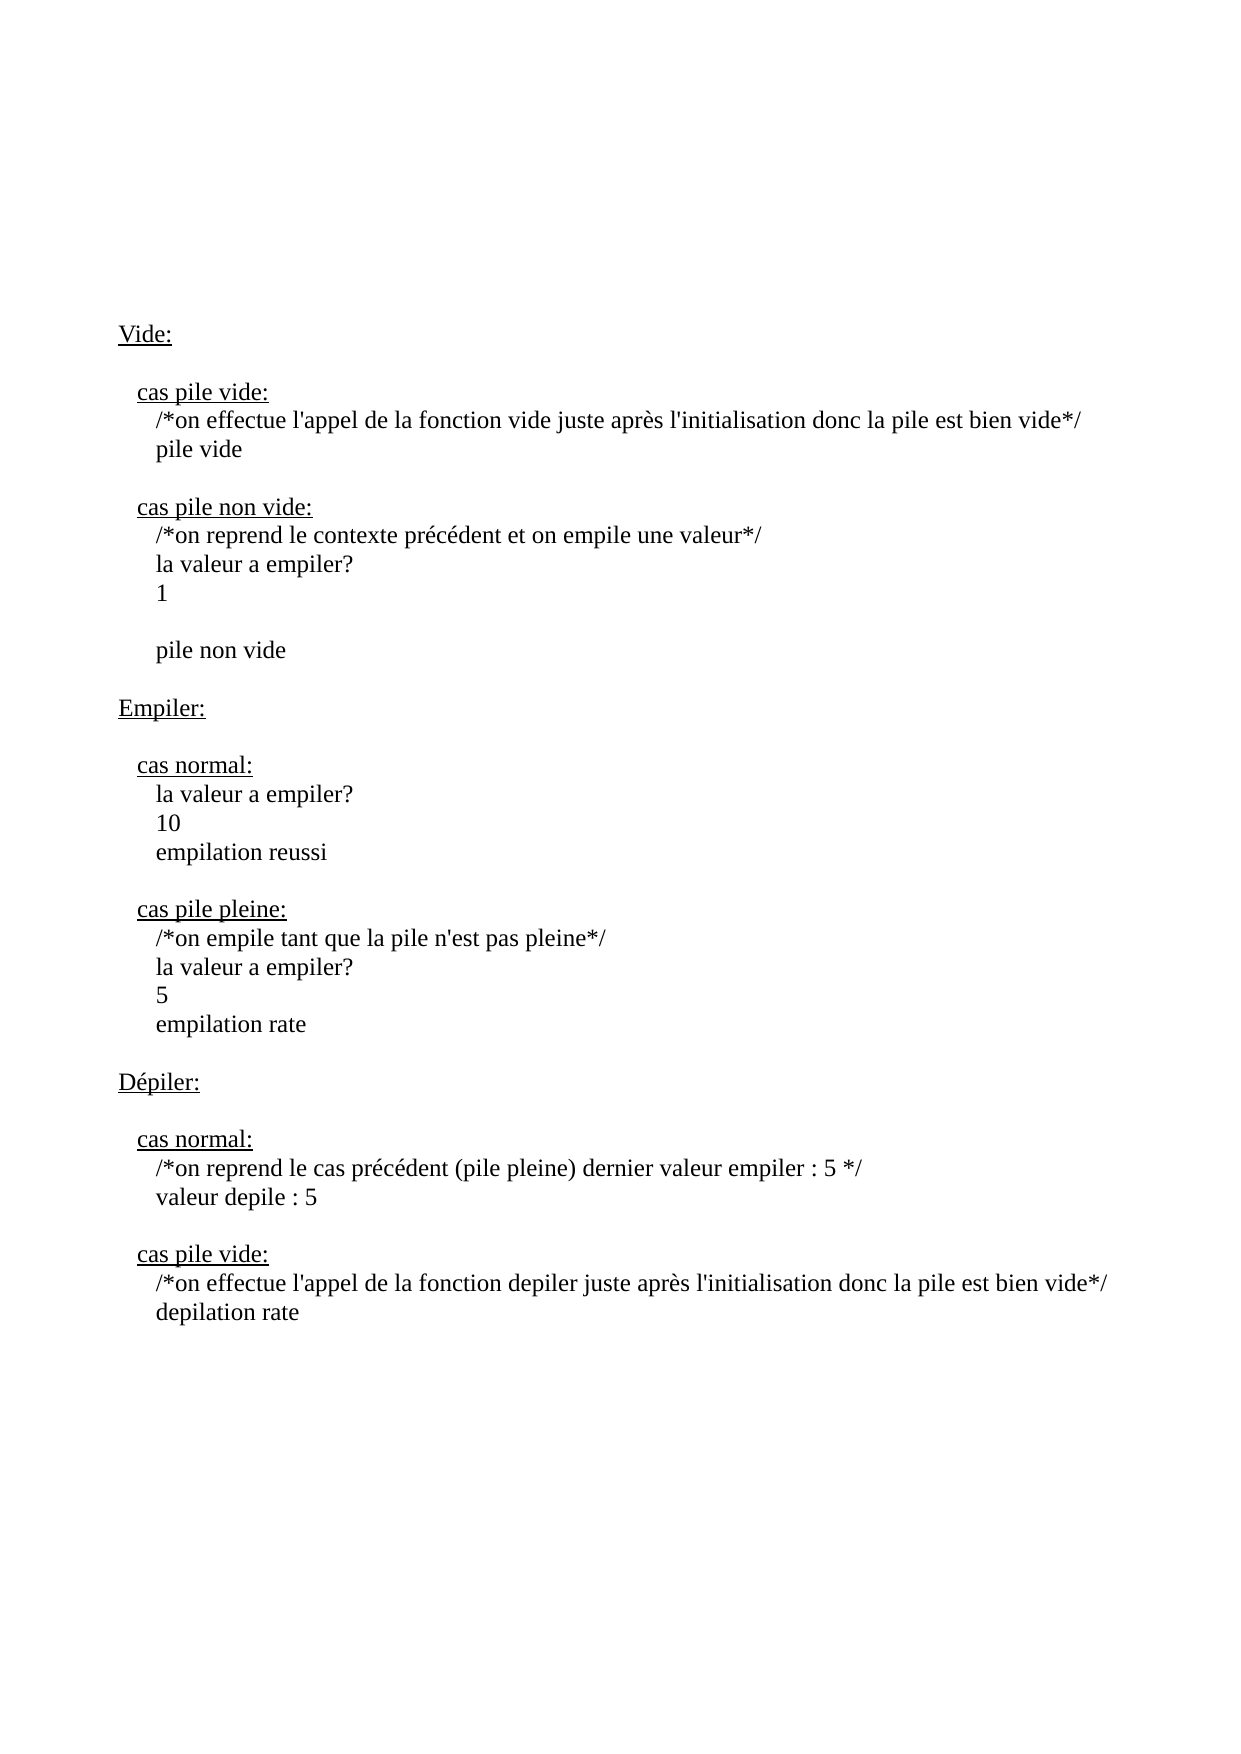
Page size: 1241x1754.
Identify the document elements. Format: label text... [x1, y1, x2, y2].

text la valeur a empiler? [118, 779, 1122, 808]
text pile non vide [118, 636, 1122, 664]
text la valeur a empiler? [118, 952, 1122, 981]
text /*on effectue l'appel de la fonction vide juste après l'initialisation donc la pile est bien vide*/ [118, 406, 1122, 434]
text /*on effectue l'appel de la fonction depiler juste après l'initialisation donc la pile est bien vide*/ [118, 1268, 1122, 1297]
text cas pile non vide: [118, 492, 1122, 521]
text Vide: [118, 319, 1122, 348]
text cas normal: [118, 1124, 1122, 1153]
text depilation rate [118, 1297, 1122, 1326]
text /*on empile tant que la pile n'est pas pleine*/ [118, 923, 1122, 952]
text /*on reprend le cas précédent (pile pleine) dernier valeur empiler : 5 */ [118, 1153, 1122, 1182]
text empilation reussi [118, 837, 1122, 866]
text pile vide [118, 434, 1122, 463]
text empilation rate [118, 1009, 1122, 1038]
text 1 [118, 578, 1122, 607]
text 10 [118, 808, 1122, 837]
text 5 [118, 981, 1122, 1009]
text /*on reprend le contexte précédent et on empile une valeur*/ [118, 521, 1122, 549]
text valeur depile : 5 [118, 1182, 1122, 1211]
text cas pile pleine: [118, 894, 1122, 923]
text cas pile vide: [118, 1239, 1122, 1268]
text Dépiler: [118, 1067, 1122, 1096]
text cas pile vide: [118, 377, 1122, 406]
text Empiler: [118, 693, 1122, 722]
text la valeur a empiler? [118, 549, 1122, 578]
text cas normal: [118, 751, 1122, 779]
